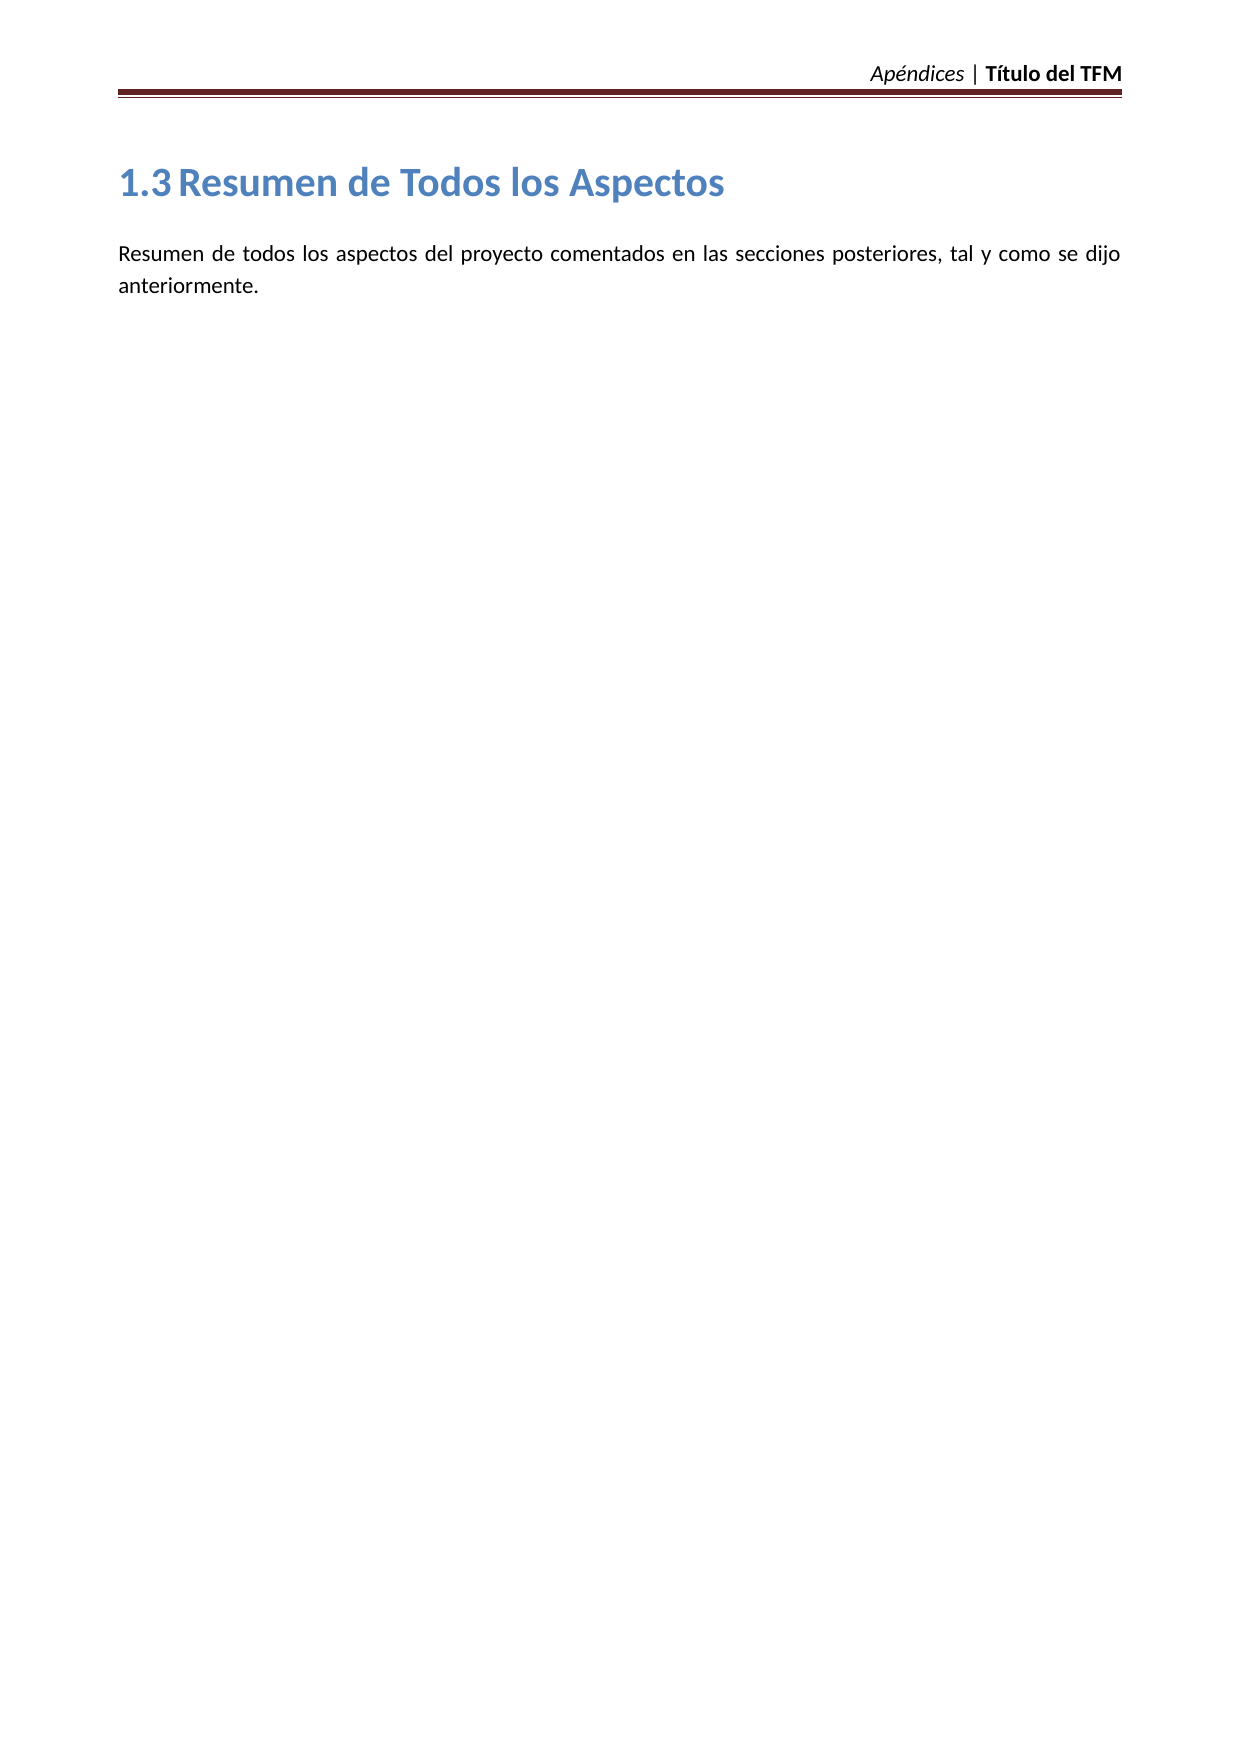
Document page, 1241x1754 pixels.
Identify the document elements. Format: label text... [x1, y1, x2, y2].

subtitle Resumen de Todos los Aspectos [118, 156, 1122, 206]
text Resumen de todos los aspectos del proyecto comentados en las secciones posteriores, tal y como se dijo anteriormente. [118, 239, 1122, 299]
